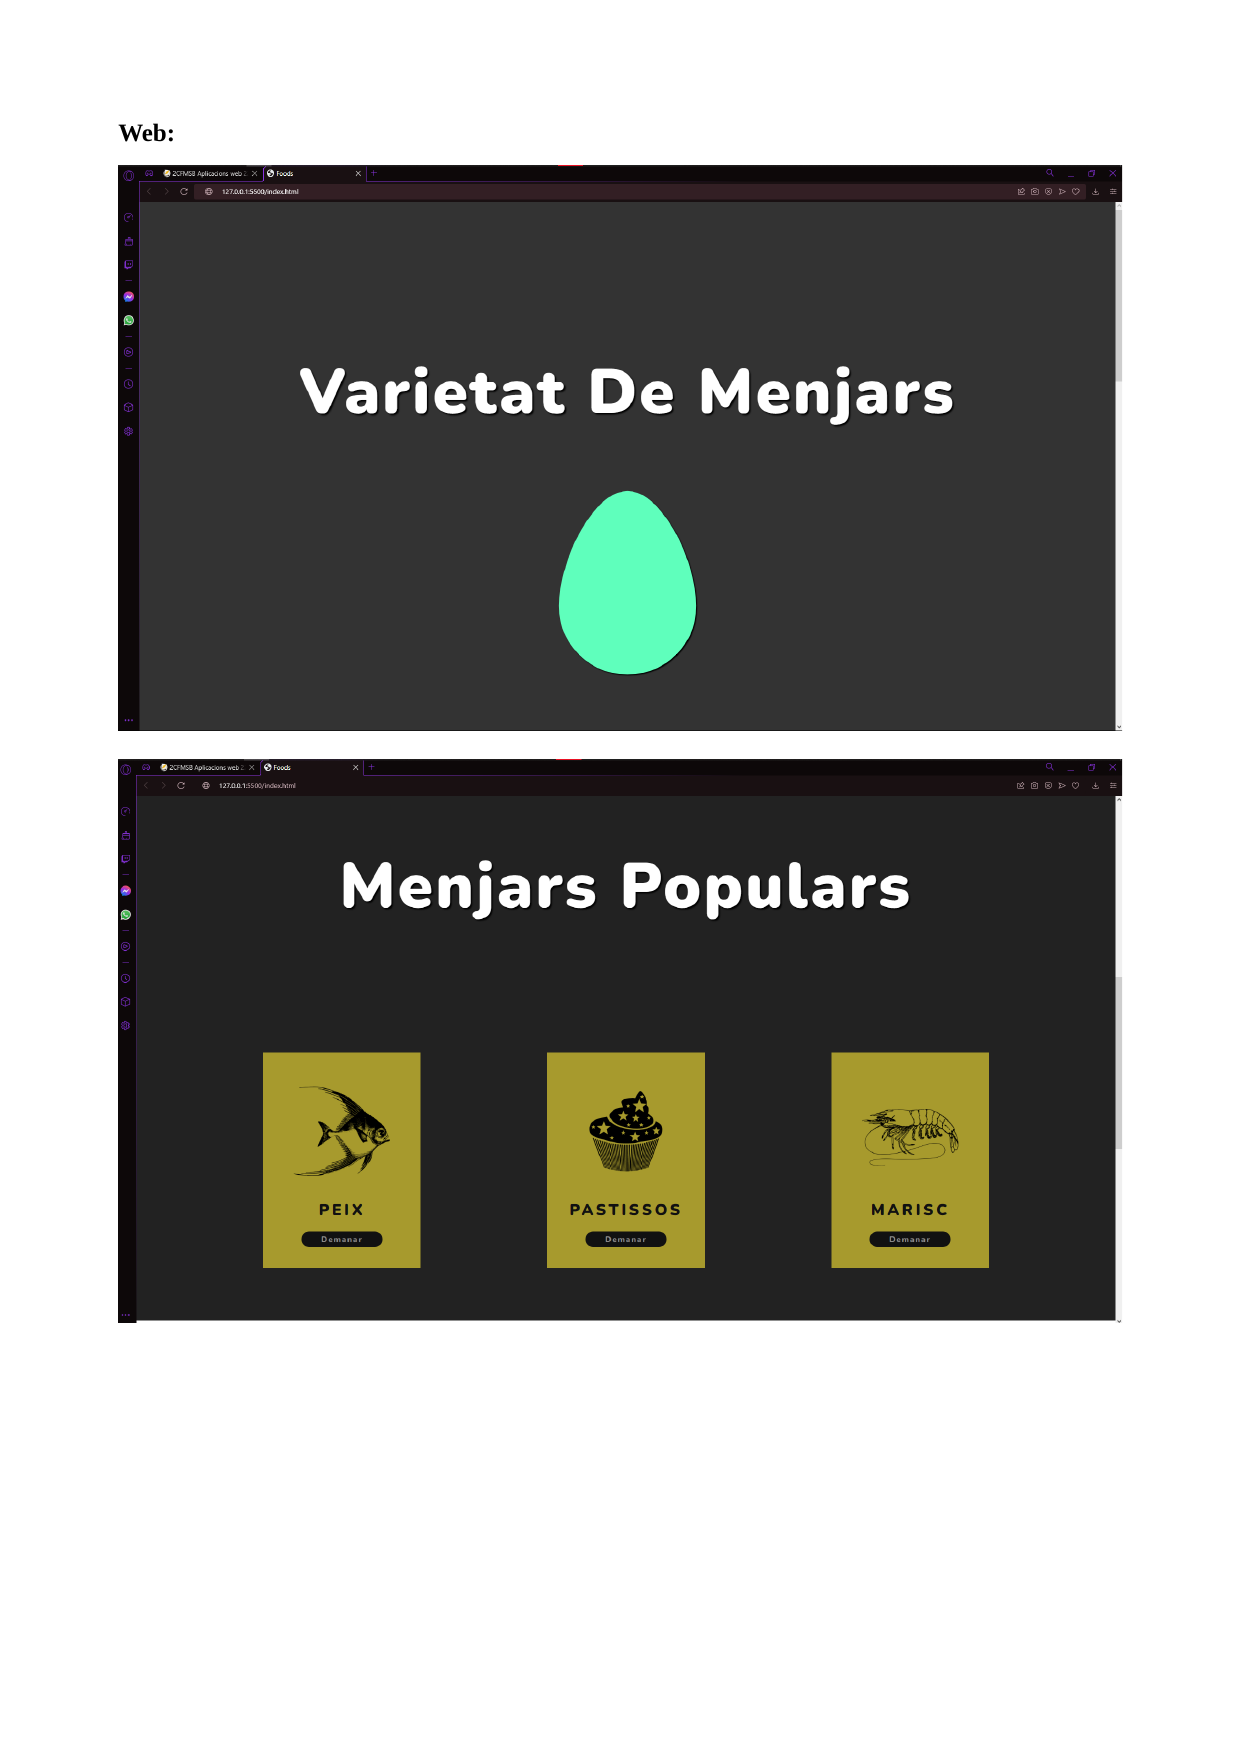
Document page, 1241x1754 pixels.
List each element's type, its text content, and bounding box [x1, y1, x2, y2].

picture [118, 759, 1123, 1323]
picture [118, 165, 1123, 731]
text Web: [118, 118, 1122, 147]
